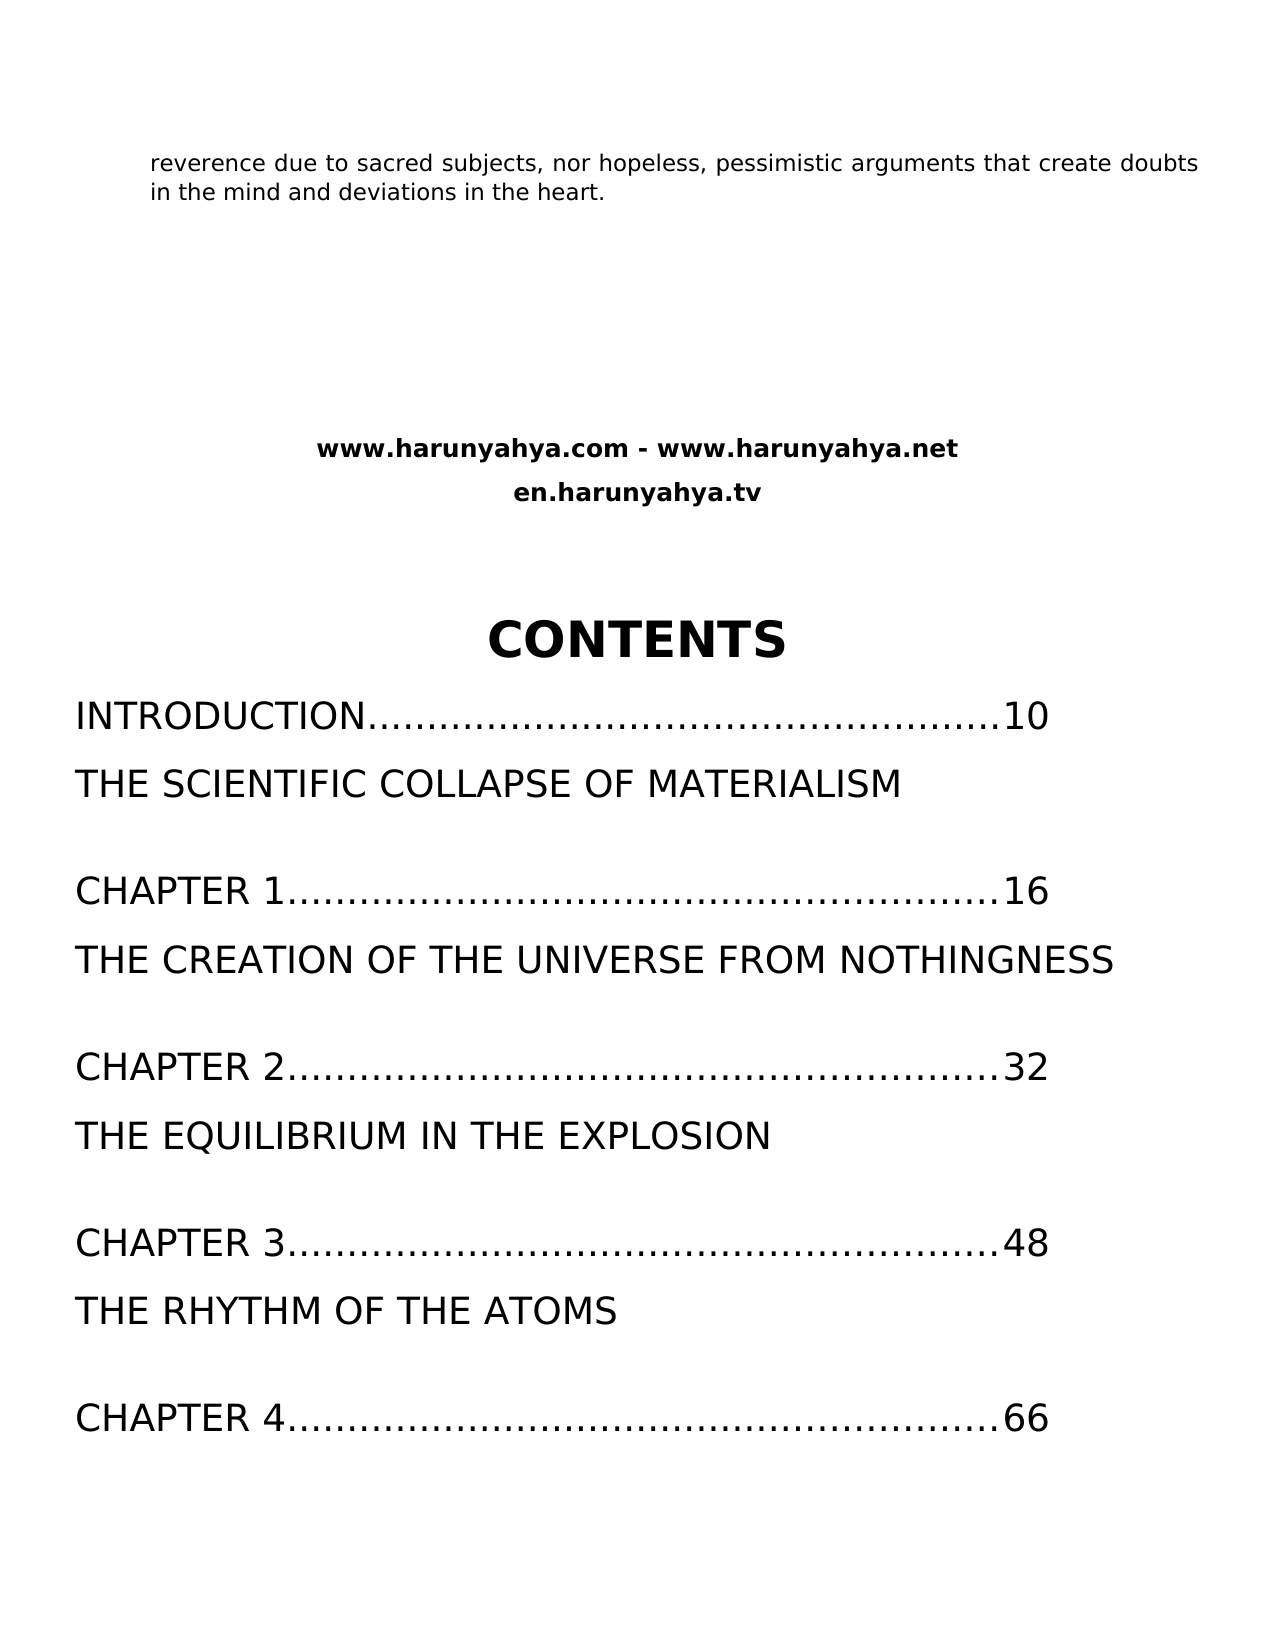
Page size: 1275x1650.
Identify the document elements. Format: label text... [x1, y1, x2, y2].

subtitle CHAPTER 2 32 [75, 1046, 1200, 1089]
subtitle CHAPTER 4 66 [75, 1397, 1200, 1441]
text www.harunyahya.com - www.harunyahya.net [75, 434, 1200, 464]
text en.harunyahya.tv [75, 478, 1200, 507]
subtitle CHAPTER 1 16 [75, 870, 1200, 914]
subtitle THE CREATION OF THE UNIVERSE FROM NOTHINGNESS [75, 939, 1200, 982]
subtitle THE RHYTHM OF THE ATOMS [75, 1290, 1200, 1333]
subtitle CONTENTS [75, 611, 1200, 669]
subtitle CHAPTER 3 48 [75, 1221, 1200, 1265]
subtitle INTRODUCTION 10 [75, 694, 1200, 738]
subtitle THE SCIENTIFIC COLLAPSE OF MATERIALISM [75, 763, 1200, 807]
subtitle THE EQUILIBRIUM IN THE EXPLOSION [75, 1114, 1200, 1158]
text reverence due to sacred subjects, nor hopeless, pessimistic arguments that create doubts in the mind and deviations in the heart. [112, 150, 1200, 206]
